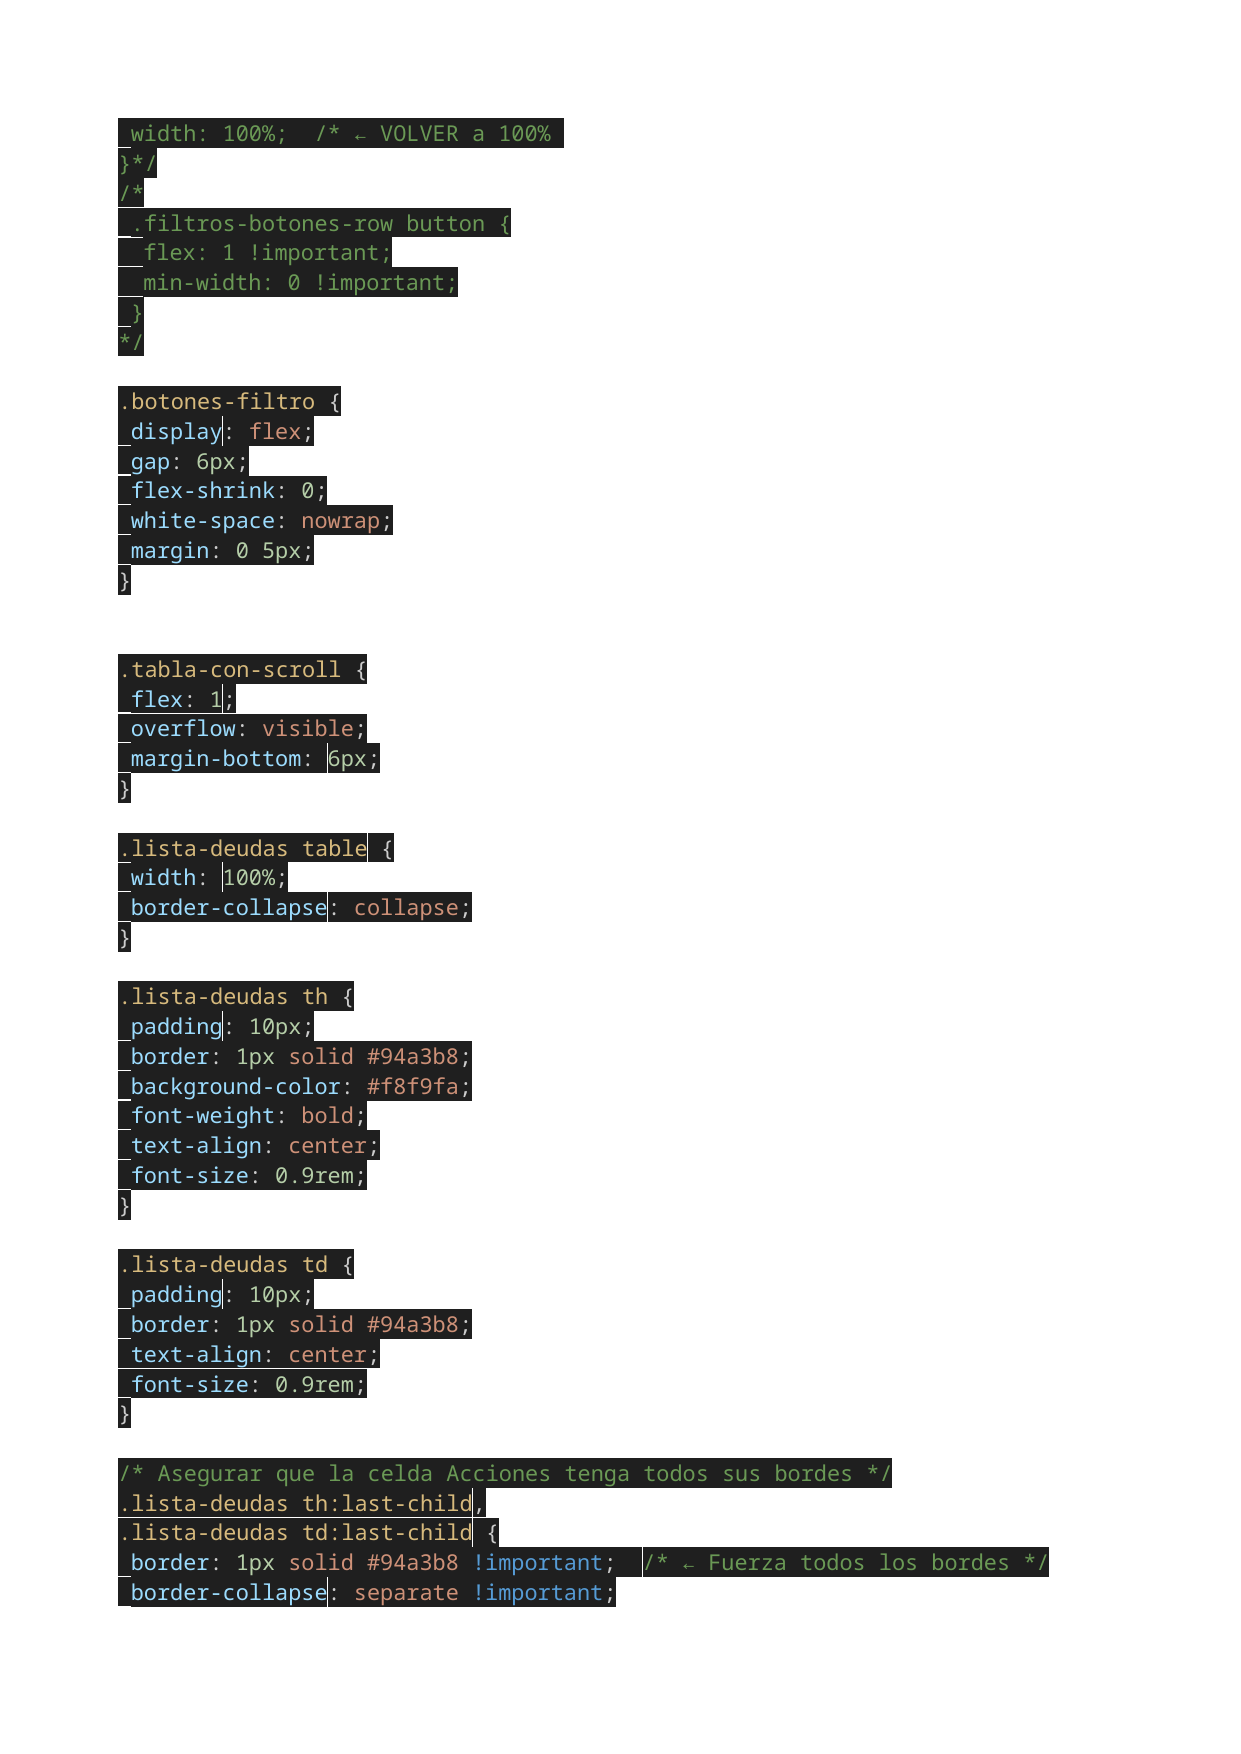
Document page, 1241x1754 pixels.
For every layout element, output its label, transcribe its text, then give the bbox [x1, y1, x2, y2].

text margin-bottom: 6px; [118, 743, 1122, 773]
text font-size: 0.9rem; [118, 1160, 1122, 1190]
text display: flex; [118, 416, 1122, 446]
text width: 100%; [118, 862, 1122, 892]
text border: 1px solid #94a3b8; [118, 1041, 1122, 1071]
text gap: 6px; [118, 446, 1122, 476]
text } [118, 922, 1122, 952]
text } [118, 1190, 1122, 1220]
text white-space: nowrap; [118, 505, 1122, 535]
text border: 1px solid #94a3b8 !important; /* ← Fuerza todos los bordes */ [118, 1547, 1122, 1577]
text /* Asegurar que la celda Acciones tenga todos sus bordes */ [118, 1458, 1122, 1488]
text /* [118, 178, 1122, 207]
text min-width: 0 !important; [118, 267, 1122, 297]
text .lista-deudas th:last-child, [118, 1488, 1122, 1517]
text background-color: #f8f9fa; [118, 1071, 1122, 1101]
text }*/ [118, 148, 1122, 178]
text .botones-filtro { [118, 386, 1122, 416]
text } [118, 1398, 1122, 1428]
text border-collapse: collapse; [118, 892, 1122, 922]
text border: 1px solid #94a3b8; [118, 1309, 1122, 1339]
text } [118, 773, 1122, 803]
text } [118, 565, 1122, 595]
text flex-shrink: 0; [118, 476, 1122, 505]
text font-weight: bold; [118, 1101, 1122, 1130]
text .lista-deudas td:last-child { [118, 1517, 1122, 1547]
text .lista-deudas th { [118, 981, 1122, 1011]
text .lista-deudas td { [118, 1249, 1122, 1279]
text text-align: center; [118, 1339, 1122, 1368]
text overflow: visible; [118, 713, 1122, 743]
text .filtros-botones-row button { [118, 207, 1122, 237]
text padding: 10px; [118, 1011, 1122, 1041]
text padding: 10px; [118, 1279, 1122, 1309]
text .tabla-con-scroll { [118, 654, 1122, 684]
text flex: 1; [118, 684, 1122, 713]
text } [118, 297, 1122, 327]
text text-align: center; [118, 1130, 1122, 1160]
text font-size: 0.9rem; [118, 1368, 1122, 1398]
text */ [118, 327, 1122, 356]
text width: 100%; /* ← VOLVER a 100% [118, 118, 1122, 148]
text .lista-deudas table { [118, 832, 1122, 862]
text border-collapse: separate !important; [118, 1577, 1122, 1607]
text margin: 0 5px; [118, 535, 1122, 565]
text flex: 1 !important; [118, 237, 1122, 267]
